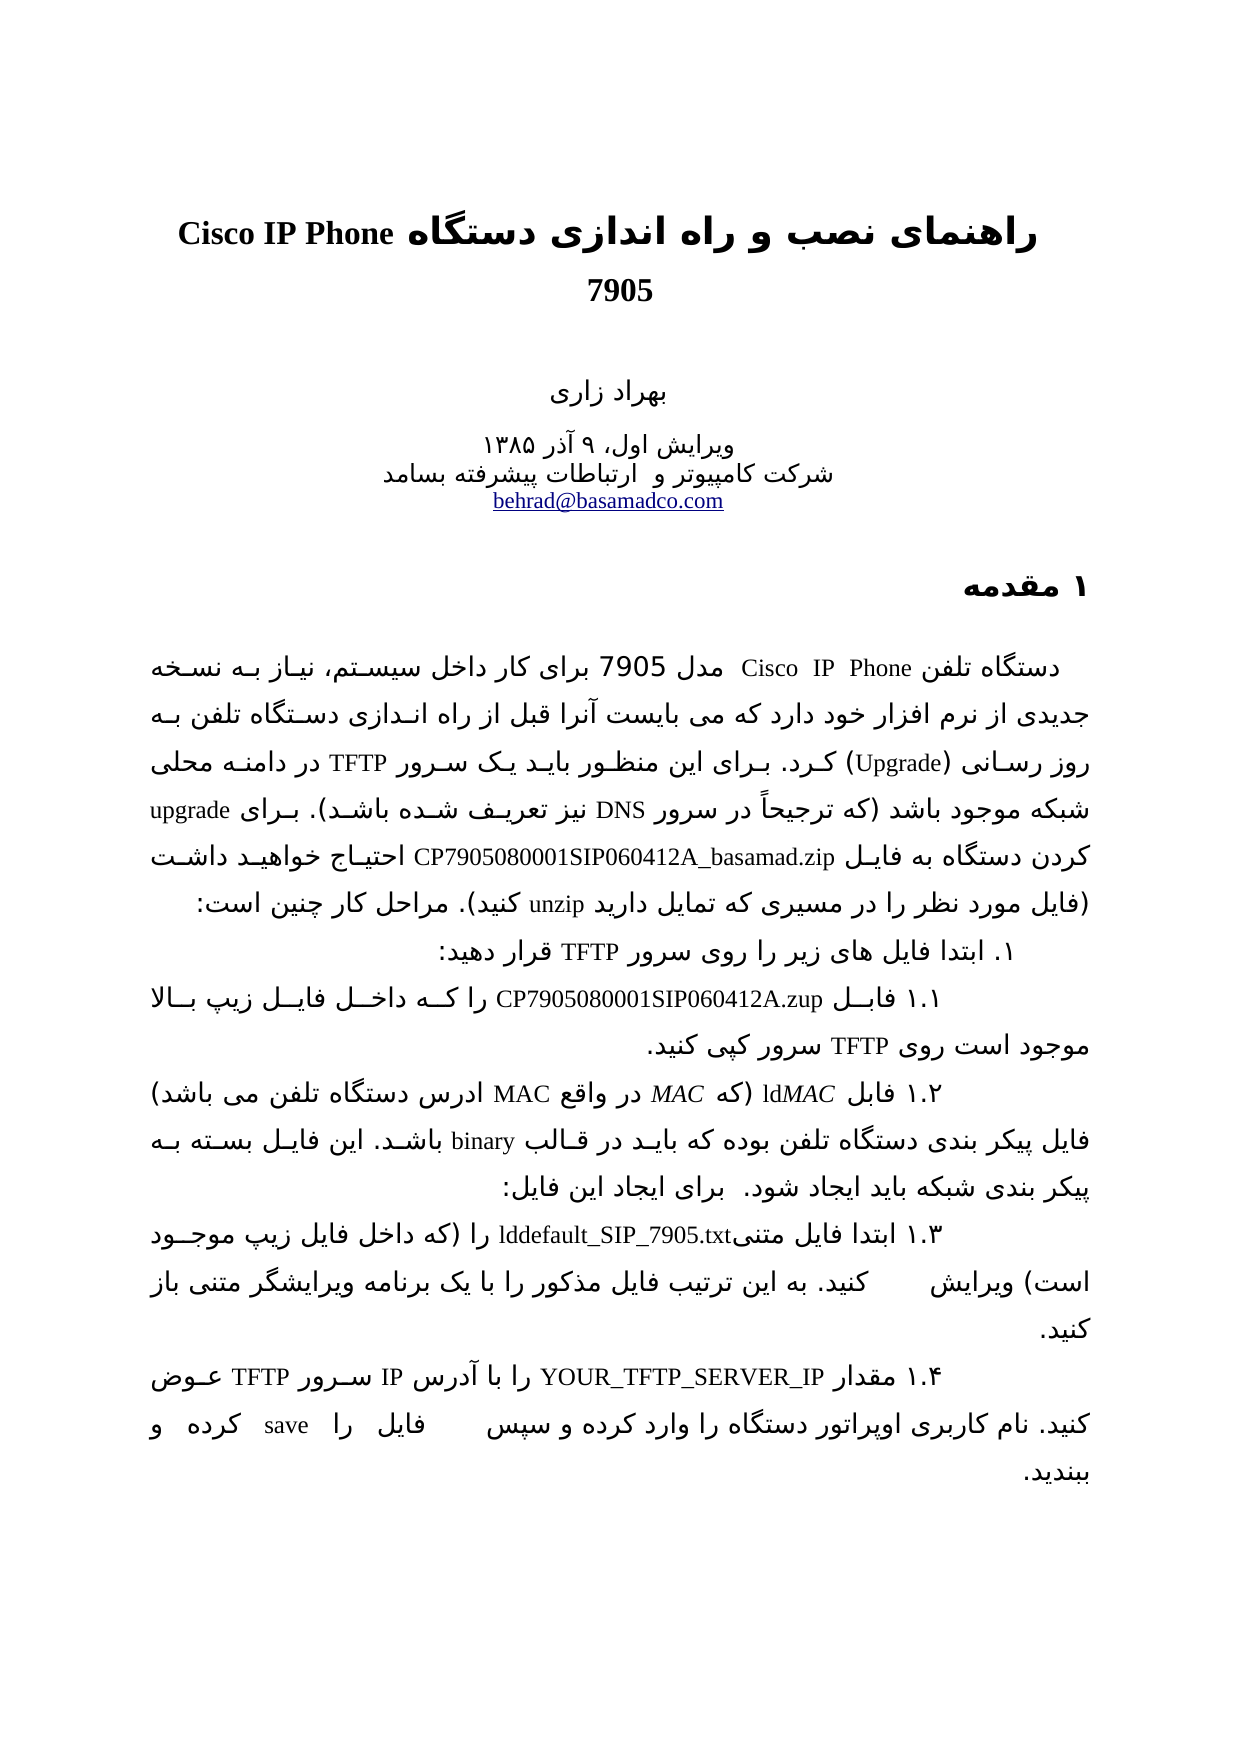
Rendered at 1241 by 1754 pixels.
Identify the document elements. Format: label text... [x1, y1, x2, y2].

text ۱.۴ مقدار YOUR_TFTP_SERVER_IP را با آدرس IP سرور TFTP عوض کنید. نام کاربری اوپراتور دستگاه را وارد کرده و سپس فایل را save کرده و ببندید. [150, 1361, 1091, 1487]
text ۱.۲ فابل ldMAC (که MAC در واقع MAC ادرس دستگاه تلفن می باشد) فایل پیکر بندی دستگاه تلفن بوده که باید در قالب binary باشد. این فایل بسته به پیکر بندی شبکه باید ایجاد شود. برای ایجاد این فایل: [150, 1077, 1091, 1203]
text ۱.۳ ابتدا فایل متنیlddefault_SIP_7905.txt را (که داخل فایل زیپ موجود است) ویرایش کنید. به این ترتیب فایل مذکور را با یک برنامه ویرایشگر متنی باز کنید. [150, 1219, 1091, 1345]
text ۱.۱ فابل CP7905080001SIP060412A.zup را که داخل فایل زیپ بالا موجود است روی TFTP سرور کپی کنید. [150, 982, 1091, 1061]
text راهنمای نصب و راه اندازی دستگاه Cisco IP Phone 7905 [150, 210, 1091, 309]
text ۱. ابتدا فایل های زیر را روی سرور TFTP قرار دهید: [150, 935, 1091, 967]
text دستگاه تلفن Cisco IP Phone مدل 7905 برای کار داخل سیستم، نیاز به نسخه جدیدی از نرم افزار خود دارد که می بایست آنرا قبل از راه اندازی دستگاه تلفن به روز رسانی (Upgrade) کرد. برای این منظور باید یک سرور TFTP در دامنه محلی شبکه موجود باشد (که ترجیحاً در سرور DNS نیز تعریف شده باشد). برای upgrade کردن دستگاه به فایل CP7905080001SIP060412A_basamad.zip احتیاج خواهید داشت (فایل مورد نظر را در مسیری که تمایل دارید unzip کنید). مراحل کار چنین است: [150, 651, 1091, 919]
text بهراد زاری [150, 375, 1091, 407]
text ویرایش اول، ۹ آذر ۱۳۸۵ [150, 430, 1091, 459]
text شرکت کامپیوتر و ارتباطات پیشرفته بسامد [150, 459, 1091, 488]
text behrad@basamadco.com [150, 488, 1091, 513]
text ۱ مقدمه [150, 568, 1091, 604]
